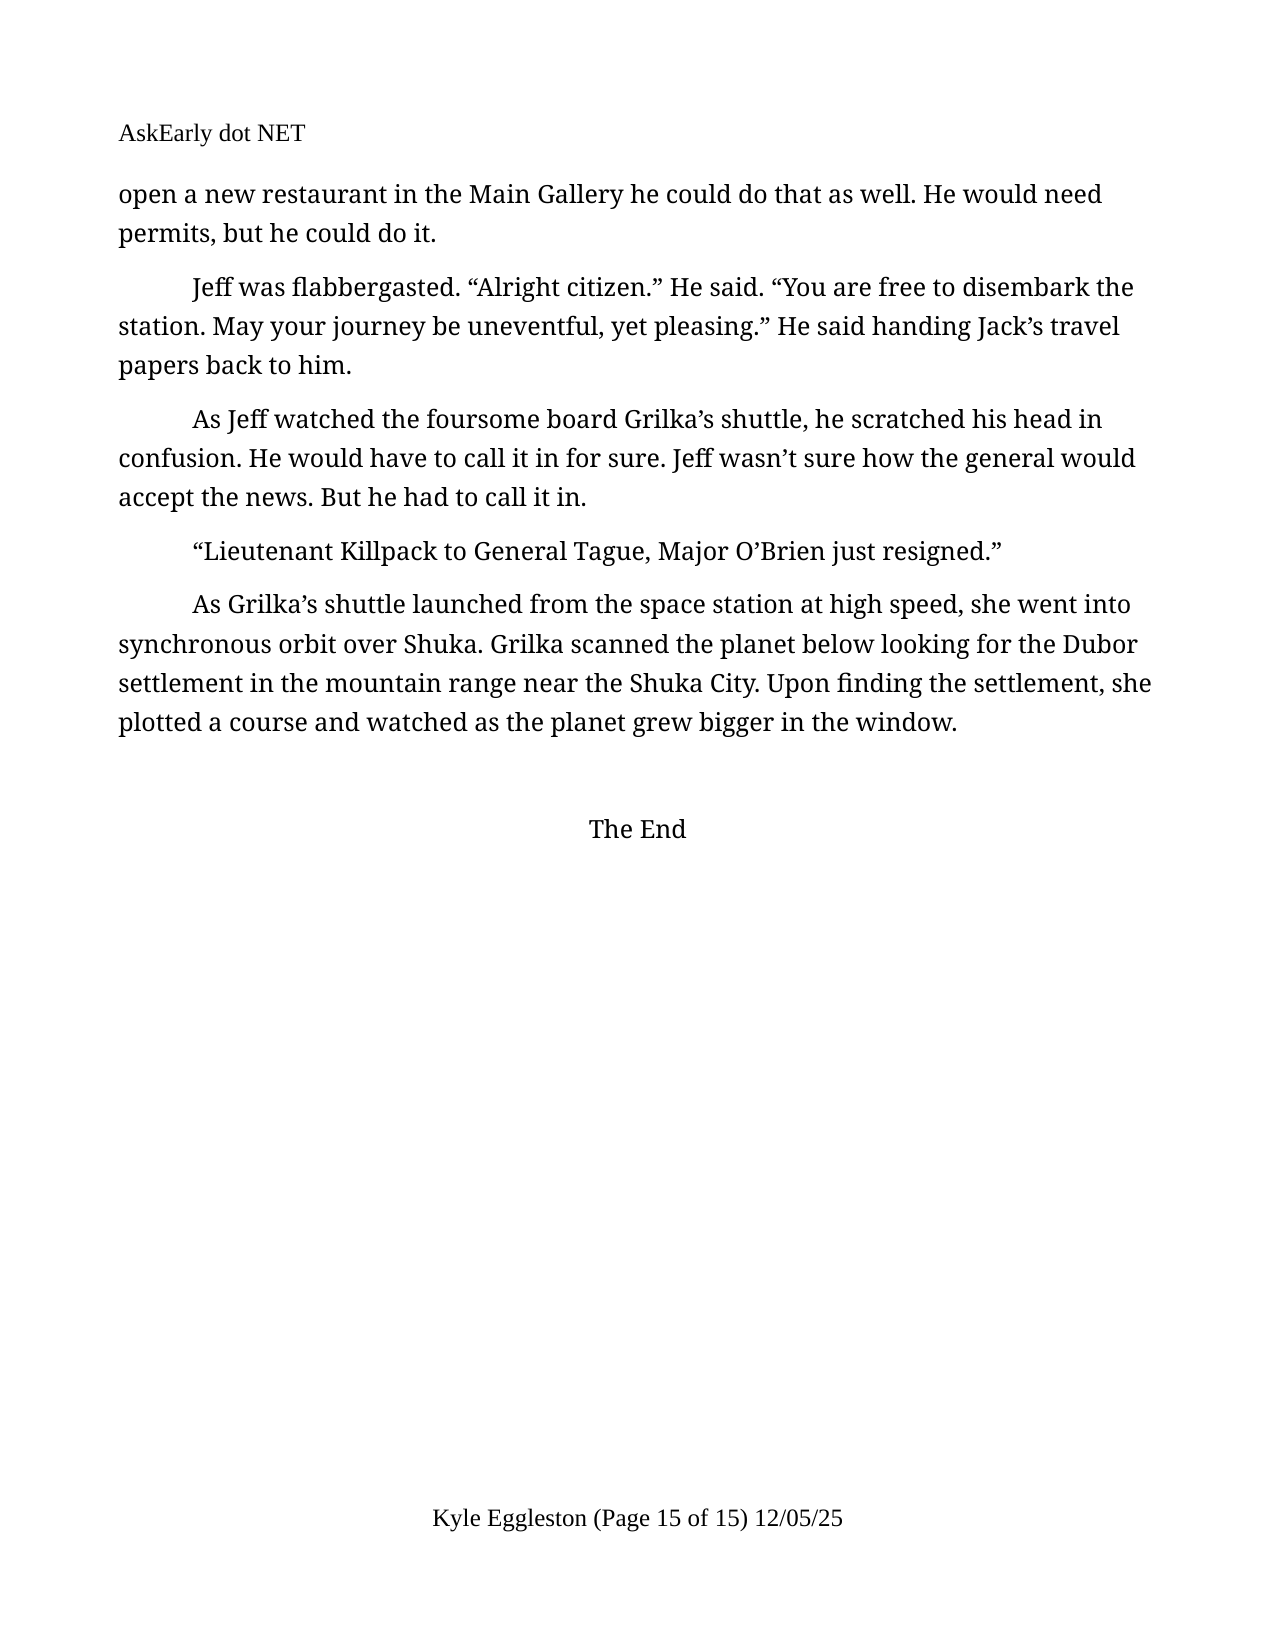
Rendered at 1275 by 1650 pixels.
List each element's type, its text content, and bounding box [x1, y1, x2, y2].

text “Lieutenant Killpack to General Tague, Major O’Brien just resigned.” [118, 533, 1157, 567]
text open a new restaurant in the Main Gallery he could do that as well. He would need permits, but he could do it. [118, 176, 1157, 249]
text Jeff was flabbergasted. “Alright citizen.” He said. “You are free to disembark the station. May your journey be uneventful, yet pleasing.” He said handing Jack’s travel papers back to him. [118, 269, 1157, 382]
text As Grilka’s shuttle launched from the space station at high speed, she went into synchronous orbit over Shuka. Grilka scanned the planet below looking for the Dubor settlement in the mountain range near the Shuka City. Upon finding the settlement, she plotted a course and watched as the planet grew bigger in the window. [118, 587, 1157, 739]
text The End [118, 812, 1157, 846]
text As Jeff watched the foursome board Grilka’s shuttle, he scratched his head in confusion. He would have to call it in for sure. Jeff wasn’t sure how the general would accept the news. But he had to call it in. [118, 401, 1157, 514]
